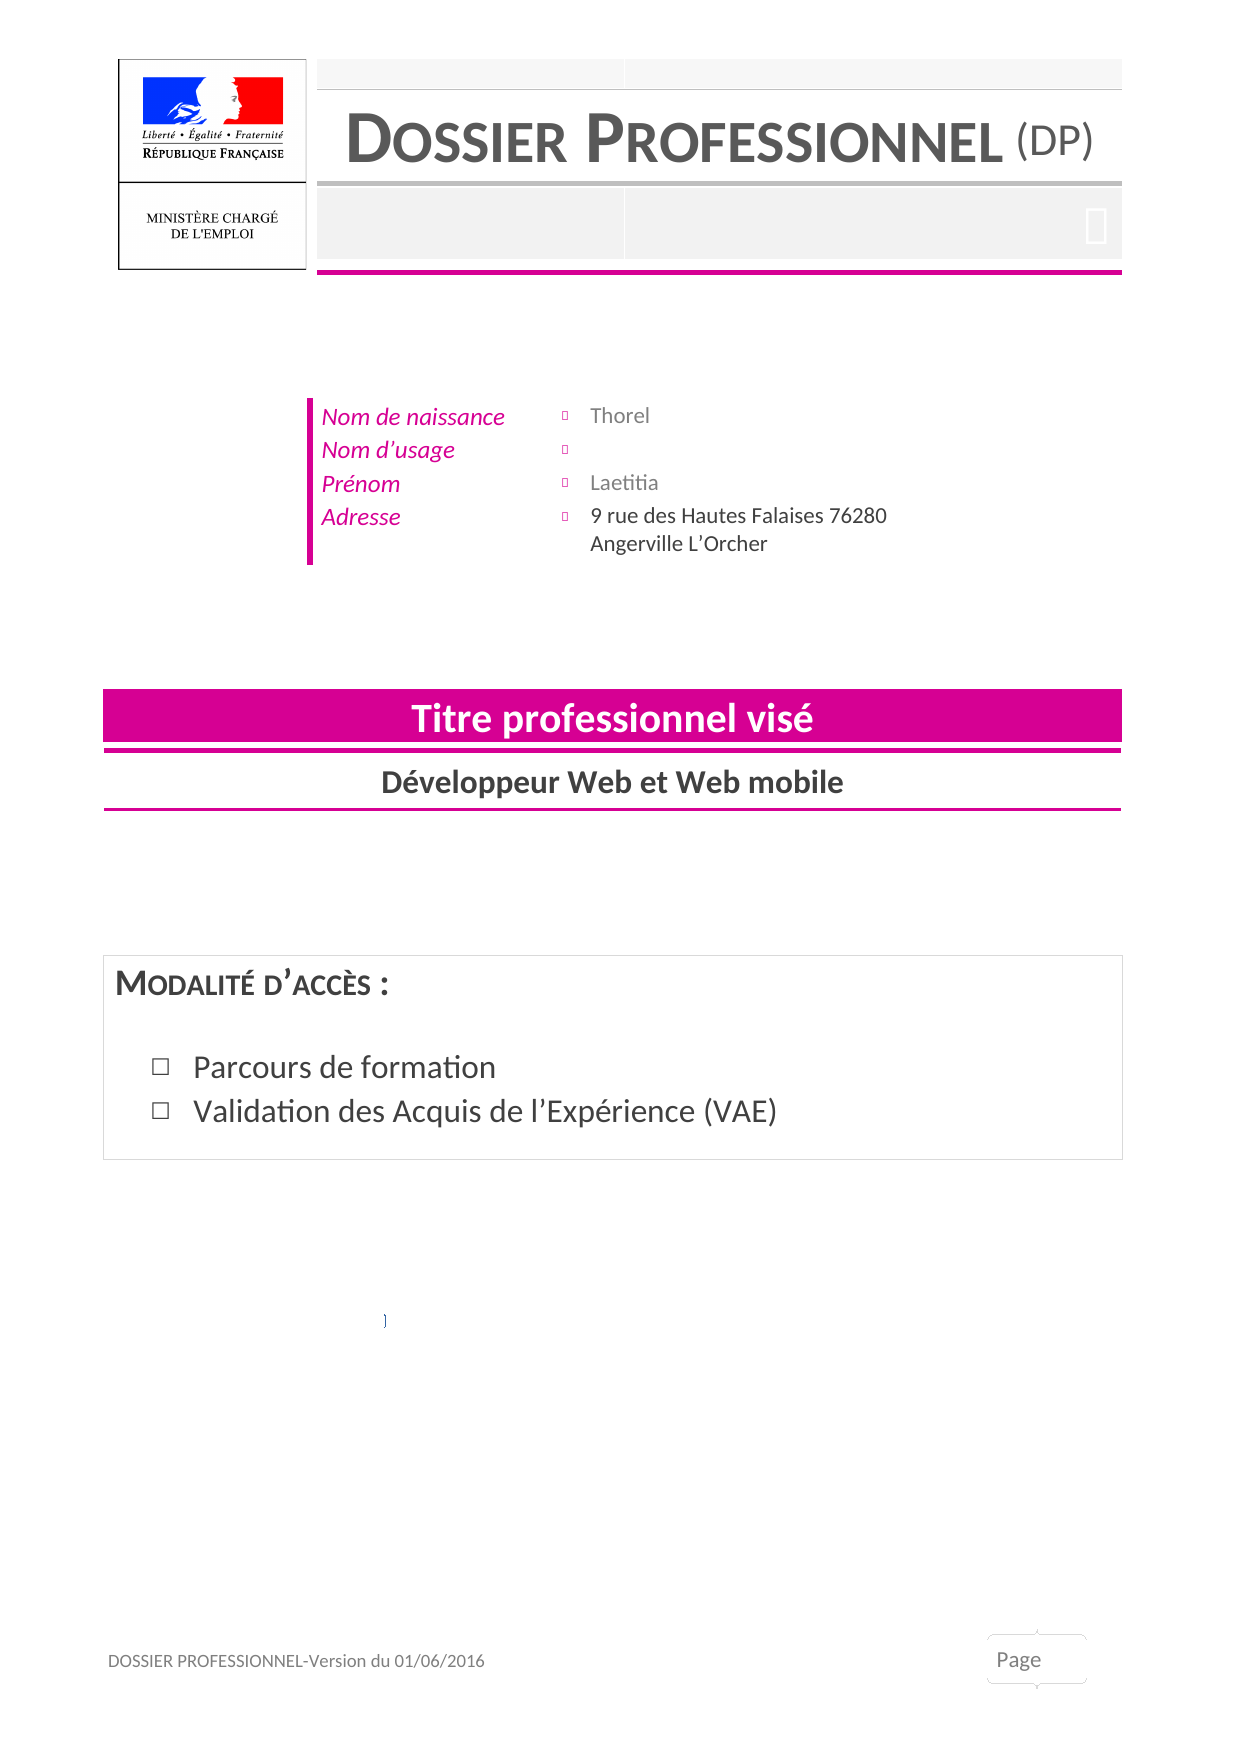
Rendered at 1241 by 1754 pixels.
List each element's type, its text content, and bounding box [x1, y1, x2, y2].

table_cell  [554, 398, 579, 431]
table_cell Parcours de formation [182, 1043, 1122, 1087]
table_cell [313, 532, 554, 565]
table_cell Thorel [579, 398, 1122, 431]
table_cell  [554, 465, 579, 498]
picture [118, 59, 307, 270]
table_header [579, 365, 1122, 398]
table_cell Développeur Web et Web mobile [103, 748, 1122, 807]
table_cell [103, 743, 1122, 748]
table_cell ☐ [104, 1087, 182, 1131]
table_header Titre professionnel visé [103, 689, 1122, 742]
table_header [310, 365, 554, 398]
table_cell Modalité d’accès : [104, 956, 1122, 1005]
table_cell ☐ [104, 1043, 182, 1087]
table_cell [104, 1005, 1122, 1043]
table_cell [103, 808, 1122, 955]
table_cell [554, 532, 579, 565]
table_cell Adresse [313, 498, 554, 532]
table_cell  [554, 498, 579, 532]
table_cell 9 rue des Hautes Falaises 76280 Angerville L’Orcher [579, 498, 1122, 565]
table_cell Laetitia [579, 465, 1122, 498]
table_header [554, 365, 579, 398]
table_cell  [554, 431, 579, 465]
table_cell Nom d’usage [313, 431, 554, 465]
table_cell [104, 1131, 1122, 1159]
table_cell Validation des Acquis de l’Expérience (VAE) [182, 1087, 1122, 1131]
table_cell [579, 431, 1122, 465]
table_cell Nom de naissance [313, 398, 554, 431]
table_cell Prénom [313, 465, 554, 498]
